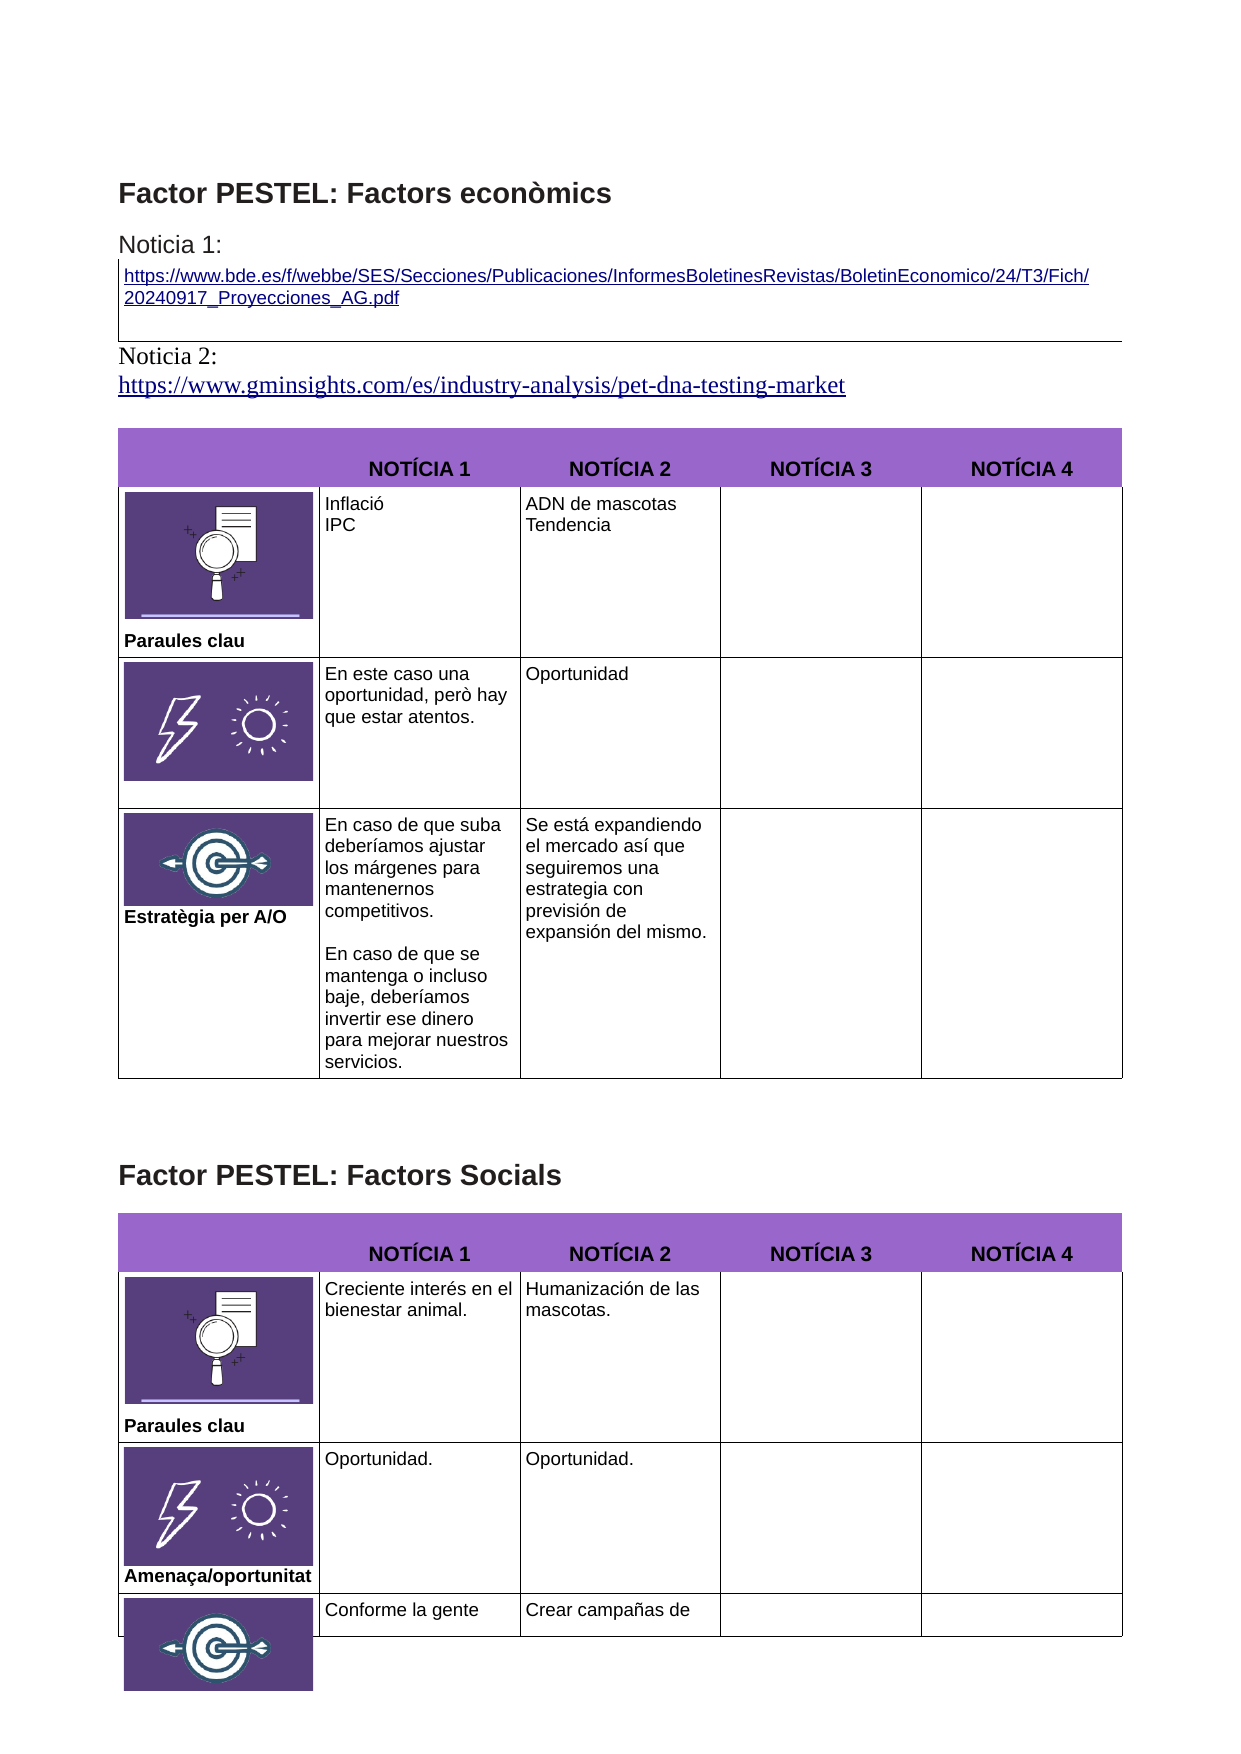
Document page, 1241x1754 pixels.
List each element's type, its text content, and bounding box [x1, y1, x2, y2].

table_header NOTÍCIA 1 [319, 428, 520, 487]
table_cell En este caso una oportunidad, però hay que estar atentos. [320, 658, 520, 808]
table_cell Estratègia per A/O [119, 809, 319, 1078]
picture [123, 662, 314, 781]
table_header NOTÍCIA 1 [319, 1213, 520, 1272]
table_header NOTÍCIA 4 [921, 1213, 1122, 1272]
table_cell [922, 487, 1122, 657]
table_cell Humanización de las mascotas. [521, 1272, 720, 1442]
table_cell [922, 1594, 1122, 1636]
table_cell Oportunidad. [320, 1443, 520, 1592]
picture [123, 813, 314, 906]
table_header [118, 1213, 319, 1272]
table_header NOTÍCIA 2 [520, 428, 720, 487]
table_cell Oportunidad [521, 658, 720, 808]
table_cell Crear campañas de [521, 1594, 720, 1636]
table_header NOTÍCIA 3 [720, 1213, 921, 1272]
table_cell Paraules clau [119, 487, 319, 657]
table_header https://www.bde.es/f/webbe/SES/Secciones/Publicaciones/InformesBoletinesRevistas/BoletinEconomico/24/T3/Fich/20240917_Proyecciones_AG.pdf [119, 259, 1122, 341]
picture [123, 1277, 314, 1404]
table_cell [922, 1443, 1122, 1592]
table_cell [119, 658, 319, 808]
table_cell Conforme la gente [320, 1594, 520, 1636]
table_cell Amenaça/oportunitat [119, 1443, 319, 1592]
title Noticia 1: [118, 230, 1122, 259]
picture [123, 1598, 314, 1691]
text Factor PESTEL: Factors Socials [118, 1158, 1122, 1191]
table_cell [922, 658, 1122, 808]
table_cell Oportunidad. [521, 1443, 720, 1592]
picture [123, 492, 314, 619]
table_header NOTÍCIA 2 [520, 1213, 720, 1272]
table_cell [119, 1594, 319, 1636]
table_cell Inflació IPC [320, 487, 520, 657]
table_cell [721, 1272, 921, 1442]
table_cell [721, 809, 921, 1078]
table_cell [922, 809, 1122, 1078]
table_header NOTÍCIA 3 [720, 428, 921, 487]
table_cell [721, 658, 921, 808]
table_header [118, 428, 319, 487]
table_cell Se está expandiendo el mercado así que seguiremos una estrategia con previsión de expansión del mismo. [521, 809, 720, 1078]
table_cell [922, 1272, 1122, 1442]
table_cell Paraules clau [119, 1272, 319, 1442]
table_cell [721, 487, 921, 657]
text Noticia 2: https://www.gminsights.com/es/industry-analysis/pet-dna-testing-market [118, 342, 1122, 399]
table_header NOTÍCIA 4 [921, 428, 1122, 487]
table_cell [721, 1443, 921, 1592]
text Factor PESTEL: Factors econòmics [118, 176, 1122, 209]
table_cell En caso de que suba deberíamos ajustar los márgenes para mantenernos competitivos. En caso de que se mantenga o incluso baje, deberíamos invertir ese dinero para mejorar nuestros servicios. [320, 809, 520, 1078]
picture [123, 1447, 314, 1566]
table_cell ADN de mascotas Tendencia [521, 487, 720, 657]
table_cell [721, 1594, 921, 1636]
table_cell Creciente interés en el bienestar animal. [320, 1272, 520, 1442]
